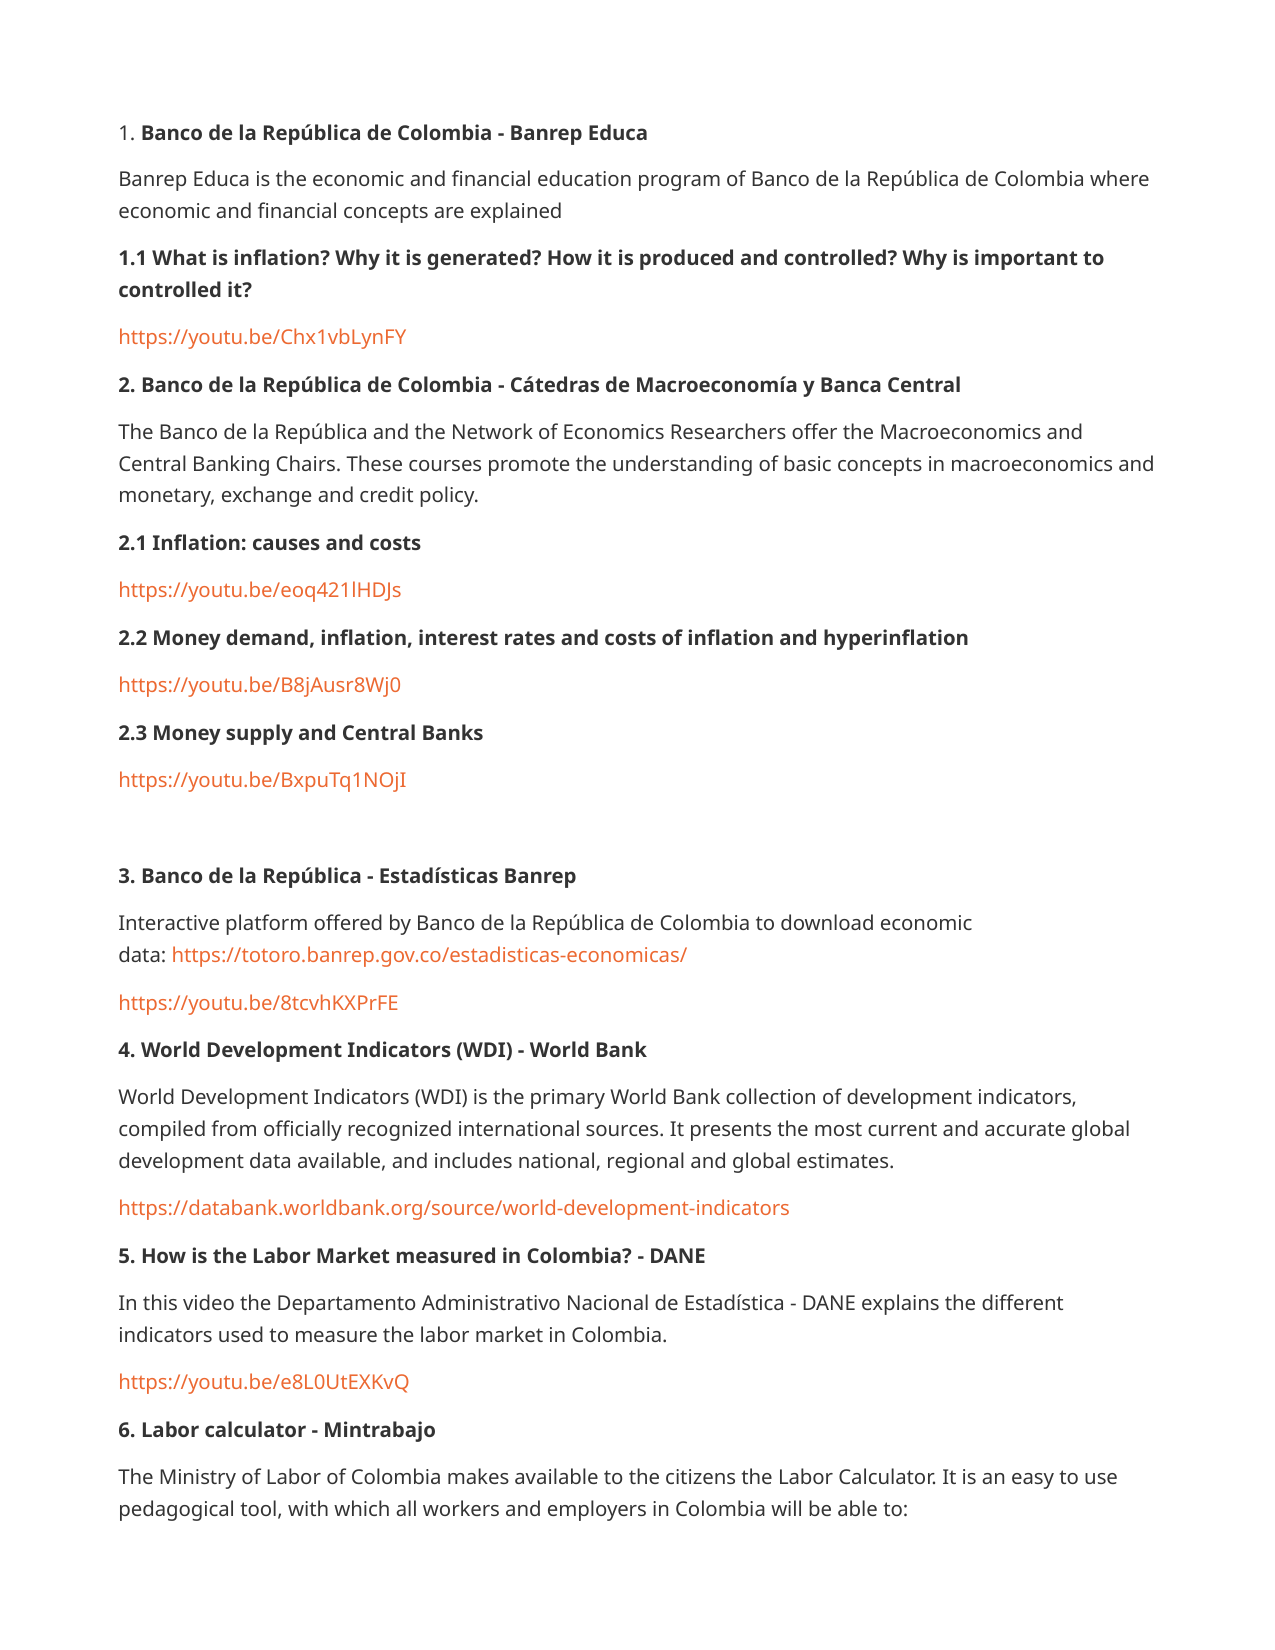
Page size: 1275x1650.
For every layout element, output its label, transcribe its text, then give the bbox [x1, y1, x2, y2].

text https://youtu.be/8tcvhKXPrFE [118, 988, 1157, 1016]
text 4. World Development Indicators (WDI) - World Bank [118, 1036, 1157, 1063]
text 3. Banco de la República - Estadísticas Banrep [118, 862, 1157, 889]
text Banrep Educa is the economic and financial education program of Banco de la República de Colombia where economic and financial concepts are explained [118, 164, 1157, 224]
text https://youtu.be/e8L0UtEXKvQ [118, 1368, 1157, 1396]
text 5. How is the Labor Market measured in Colombia? - DANE [118, 1241, 1157, 1269]
text 2.1 Inflation: causes and costs [118, 528, 1157, 556]
text The Ministry of Labor of Colombia makes available to the citizens the Labor Calculator. It is an easy to use pedagogical tool, with which all workers and employers in Colombia will be able to: [118, 1463, 1157, 1522]
text 2.3 Money supply and Central Banks [118, 718, 1157, 746]
text 1.1 What is inflation? Why it is generated? How it is produced and controlled? Why is important to controlled it? [118, 244, 1157, 303]
text https://youtu.be/Chx1vbLynFY [118, 323, 1157, 351]
text 2.2 Money demand, inflation, interest rates and costs of inflation and hyperinflation [118, 623, 1157, 651]
text https://youtu.be/B8jAusr8Wj0 [118, 671, 1157, 698]
text 2. Banco de la República de Colombia - Cátedras de Macroeconomía y Banca Central [118, 370, 1157, 398]
text The Banco de la República and the Network of Economics Researchers offer the Macroeconomics and Central Banking Chairs. These courses promote the understanding of basic concepts in macroeconomics and monetary, exchange and credit policy. [118, 418, 1157, 509]
text Interactive platform offered by Banco de la República de Colombia to download economic data: https://totoro.banrep.gov.co/estadisticas-economicas/ [118, 909, 1157, 968]
text In this video the Departamento Administrativo Nacional de Estadística - DANE explains the different indicators used to measure the labor market in Colombia. [118, 1289, 1157, 1348]
text 6. Labor calculator - Mintrabajo [118, 1415, 1157, 1443]
text https://databank.worldbank.org/source/world-development-indicators [118, 1194, 1157, 1222]
text https://youtu.be/eoq421lHDJs [118, 576, 1157, 604]
text 1. Banco de la República de Colombia - Banrep Educa [118, 118, 1157, 146]
text https://youtu.be/BxpuTq1NOjI [118, 766, 1157, 793]
text World Development Indicators (WDI) is the primary World Bank collection of development indicators, compiled from officially recognized international sources. It presents the most current and accurate global development data available, and includes national, regional and global estimates. [118, 1083, 1157, 1174]
